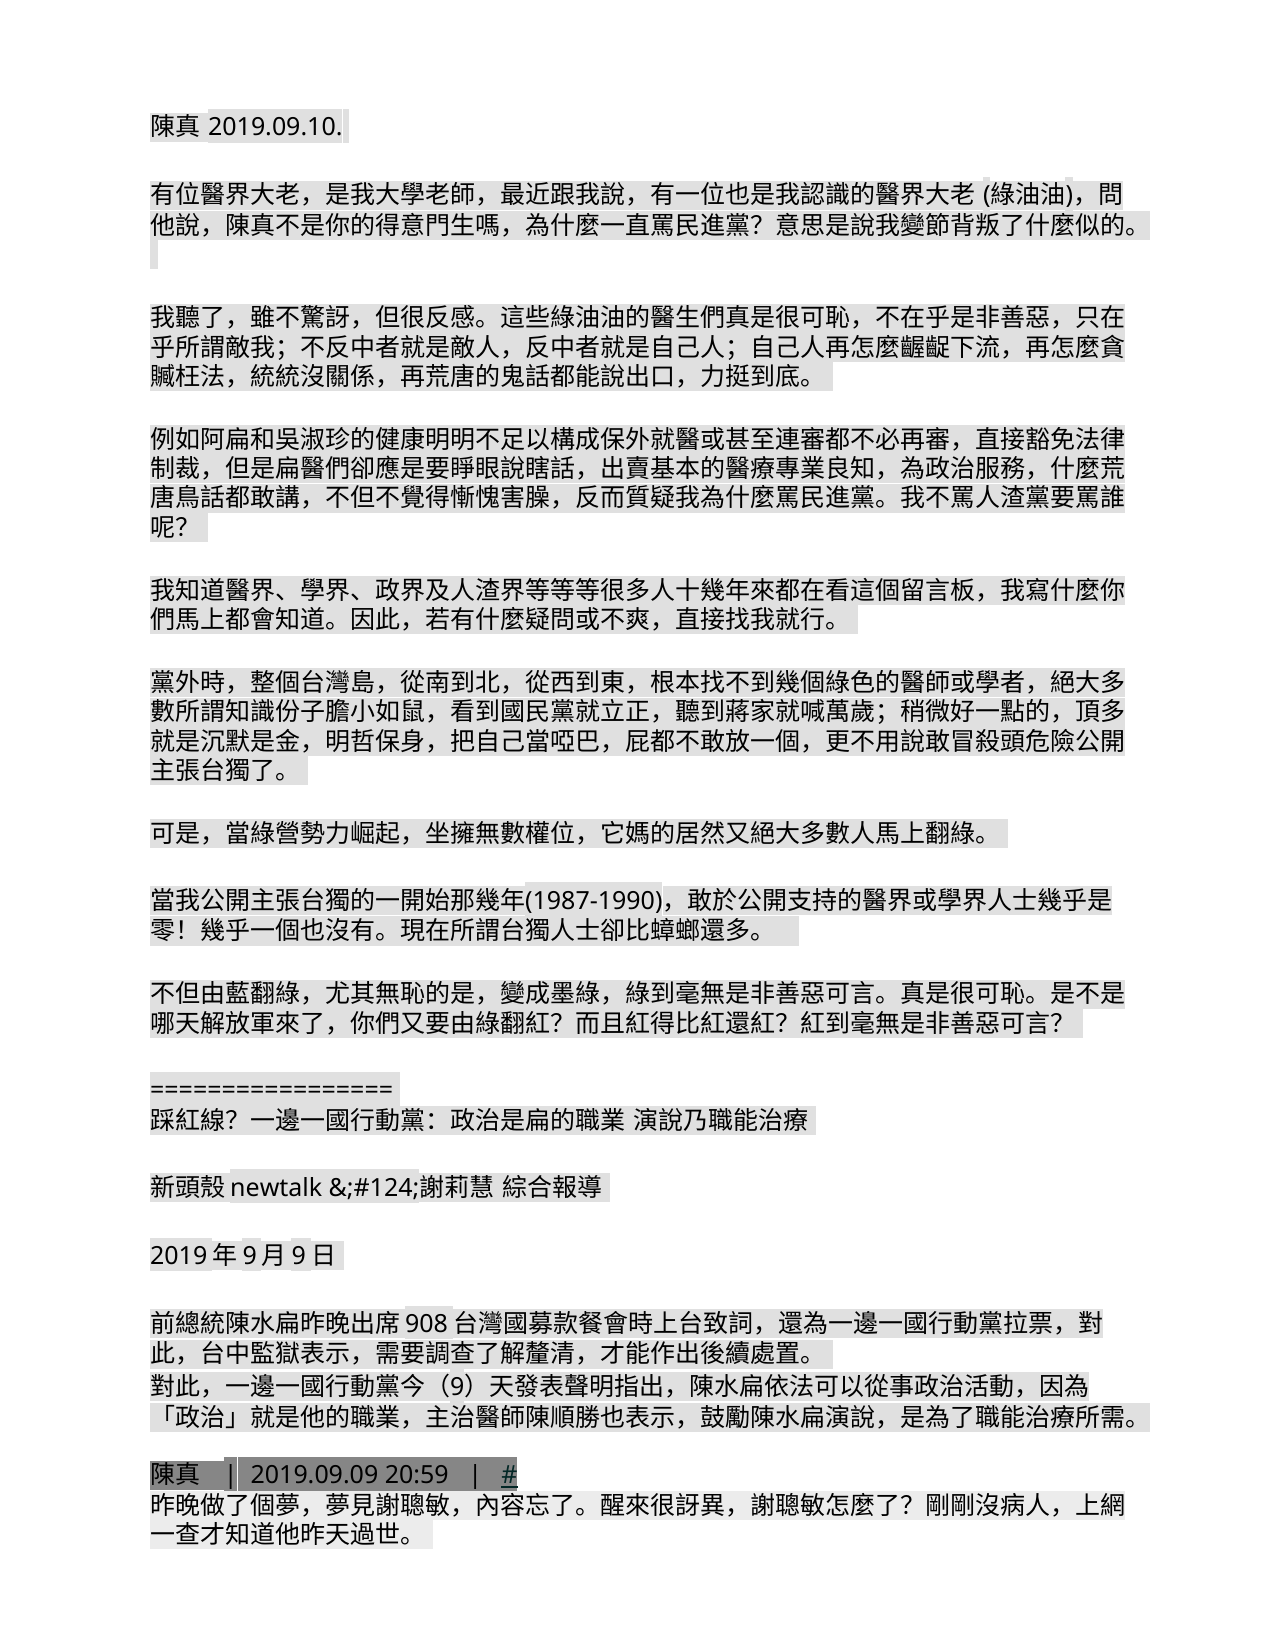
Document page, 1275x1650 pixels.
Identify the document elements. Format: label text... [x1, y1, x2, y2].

text 卡韓政變 (165)：哪天解放軍來了 陳真 2019.09.10. 有位醫界大老，是我大學老師，最近跟我說，有一位也是我認識的醫界大老 (綠油油)，問他說，陳真不是你的得意門生嗎，為什麼一直罵民進黨？意思是說我變節背叛了什麼似的。 我聽了，雖不驚訝，但很反感。這些綠油油的醫生們真是很可恥，不在乎是非善惡，只在乎所謂敵我；不反中者就是敵人，反中者就是自己人；自己人再怎麼齷齪下流，再怎麼貪贓枉法，統統沒關係，再荒唐的鬼話都能說出口，力挺到底。 例如阿扁和吳淑珍的健康明明不足以構成保外就醫或甚至連審都不必再審，直接豁免法律制裁，但是扁醫們卻應是要睜眼說瞎話，出賣基本的醫療專業良知，為政治服務，什麼荒唐鳥話都敢講，不但不覺得慚愧害臊，反而質疑我為什麼罵民進黨。我不罵人渣黨要罵誰呢？ 我知道醫界、學界、政界及人渣界等等等很多人十幾年來都在看這個留言板，我寫什麼你們馬上都會知道。因此，若有什麼疑問或不爽，直接找我就行。 黨外時，整個台灣島，從南到北，從西到東，根本找不到幾個綠色的醫師或學者，絕大多數所謂知識份子膽小如鼠，看到國民黨就立正，聽到蔣家就喊萬歲；稍微好一點的，頂多就是沉默是金，明哲保身，把自己當啞巴，屁都不敢放一個，更不用說敢冒殺頭危險公開主張台獨了。 可是，當綠營勢力崛起，坐擁無數權位，它媽的居然又絕大多數人馬上翻綠。 當我公開主張台獨的一開始那幾年(1987-1990)，敢於公開支持的醫界或學界人士幾乎是零！幾乎一個也沒有。現在所謂台獨人士卻比蟑螂還多。 不但由藍翻綠，尤其無恥的是，變成墨綠，綠到毫無是非善惡可言。真是很可恥。是不是哪天解放軍來了，你們又要由綠翻紅？而且紅得比紅還紅？紅到毫無是非善惡可言？ ================= 踩紅線？一邊一國行動黨：政治是扁的職業 演說乃職能治療 新頭殼newtalk &;#124;謝莉慧 綜合報導 2019年9月9日 前總統陳水扁昨晚出席908台灣國募款餐會時上台致詞，還為一邊一國行動黨拉票，對此，台中監獄表示，需要調查了解釐清，才能作出後續處置。 對此，一邊一國行動黨今（9）天發表聲明指出，陳水扁依法可以從事政治活動，因為「政治」就是他的職業，主治醫師陳順勝也表示，鼓勵陳水扁演說，是為了職能治療所需。 [150, 75, 1125, 1432]
text 陳真 | 2019.09.09 20:59 | # [150, 1457, 1125, 1491]
text 昨晚做了個夢，夢見謝聰敏，內容忘了。醒來很訝異，謝聰敏怎麼了？剛剛沒病人，上網一查才知道他昨天過世。 我認識魏廷朝。大約是 32 年前 (1987年)，他出獄的第一場歡迎會，就是我和戴振耀等人幫他辦的，我還為這場歡迎會寫了篇報導在黨外雜誌上。 但我私下不認識謝聰敏，不知道為何在他辭世的這一晚竟然會夢見他。 老一輩的台獨，大多具有某種理想性。若非出於理想，誰會在那樣一個抄家滅族的恐怖年代主張台獨？但是，所謂台獨，曾幾何時卻變成一種投機商品，一種斂財奪權的工具，乃至成為一種敵人藉以傷害同胞的人肉炸彈；利之所趨，一時之間，大家爭相表態成為台獨。誰敢不台獨，誰就是傻瓜，誰就是敵人。 九零年代之前，台獨是十分合理的。因為，面對以中國自居、凶殘的蔣家政權之高壓統治，偶語棄市文字成獄，難道你不會想要獨立？那個時候是沒有兩岸關係的，兩岸之間就是兩個恐怖獨裁政權互相以武力威脅，一個整天高喊 "血洗台灣"，殺你個雞犬不留，一個則是每天高唱 "殺朱拔毛"，說要 "反攻大陸消滅共匪"，難道你不會想要獨立？ 那時有首愛國兒歌是這麼唱的："蔣總統，丟炸彈，殺死共匪千萬萬，蔣總統，笑呵呵"。當你每天接受這樣一種變態教育，難道你不會想要獨立、跟可怕的所謂中國脫離關係？ 可是，當中國開始進行改革開放，當國民黨逐漸改邪歸正，當台獨成為美國藉以傷害中國的人肉炸彈，為什麼反而這時候才要獨立？那不是發神經嗎？那不是自尋死路嗎？那不是很矛盾嗎？當大陸很恐怖時，你整天說要統一，當大陸已欣欣向榮而且成為世界最主要的善的力量時，你卻反而要跟他拼命、決一死戰，那不是發神經嗎？ 快下班了，不寫了。 陳真 2019. 09. 09. ===================感嘆民主前輩日漸凋零 陳菊：聰敏兄一路好走 2019-09-09 中央社 台北9日電 台灣人民自救宣言起草人謝聰敏昨天病逝，享壽85歲。總統府秘書長陳菊今天感嘆歲月無情，亦師亦友的前輩日漸凋零，「大魏」魏廷朝早在1999年逝世，謝聰敏也在昨日離開，「聰敏兄，一路好走。」 陳菊今天透過臉書貼文指出，1964年，彭明敏、謝聰敏與魏廷朝三人因發表台灣自救運動宣言，反對國民黨的威權統治，遭到逮捕判刑。謝、魏二人出獄後又被構陷入罪，經過兩次黑牢，謝聰敏流亡國外成為有家歸不得的海外黑名單，魏廷朝則參與美麗島事件三度入獄，比她還要晚了將近1年才出獄。 陳菊說，這些令人尊敬的前輩，當年不畏國民黨鐵腕高壓，堅持爭取台灣的民主與自主，也因此撐開之後黨外運動的空間，最終促成台灣民主化。 [150, 1491, 1125, 1549]
